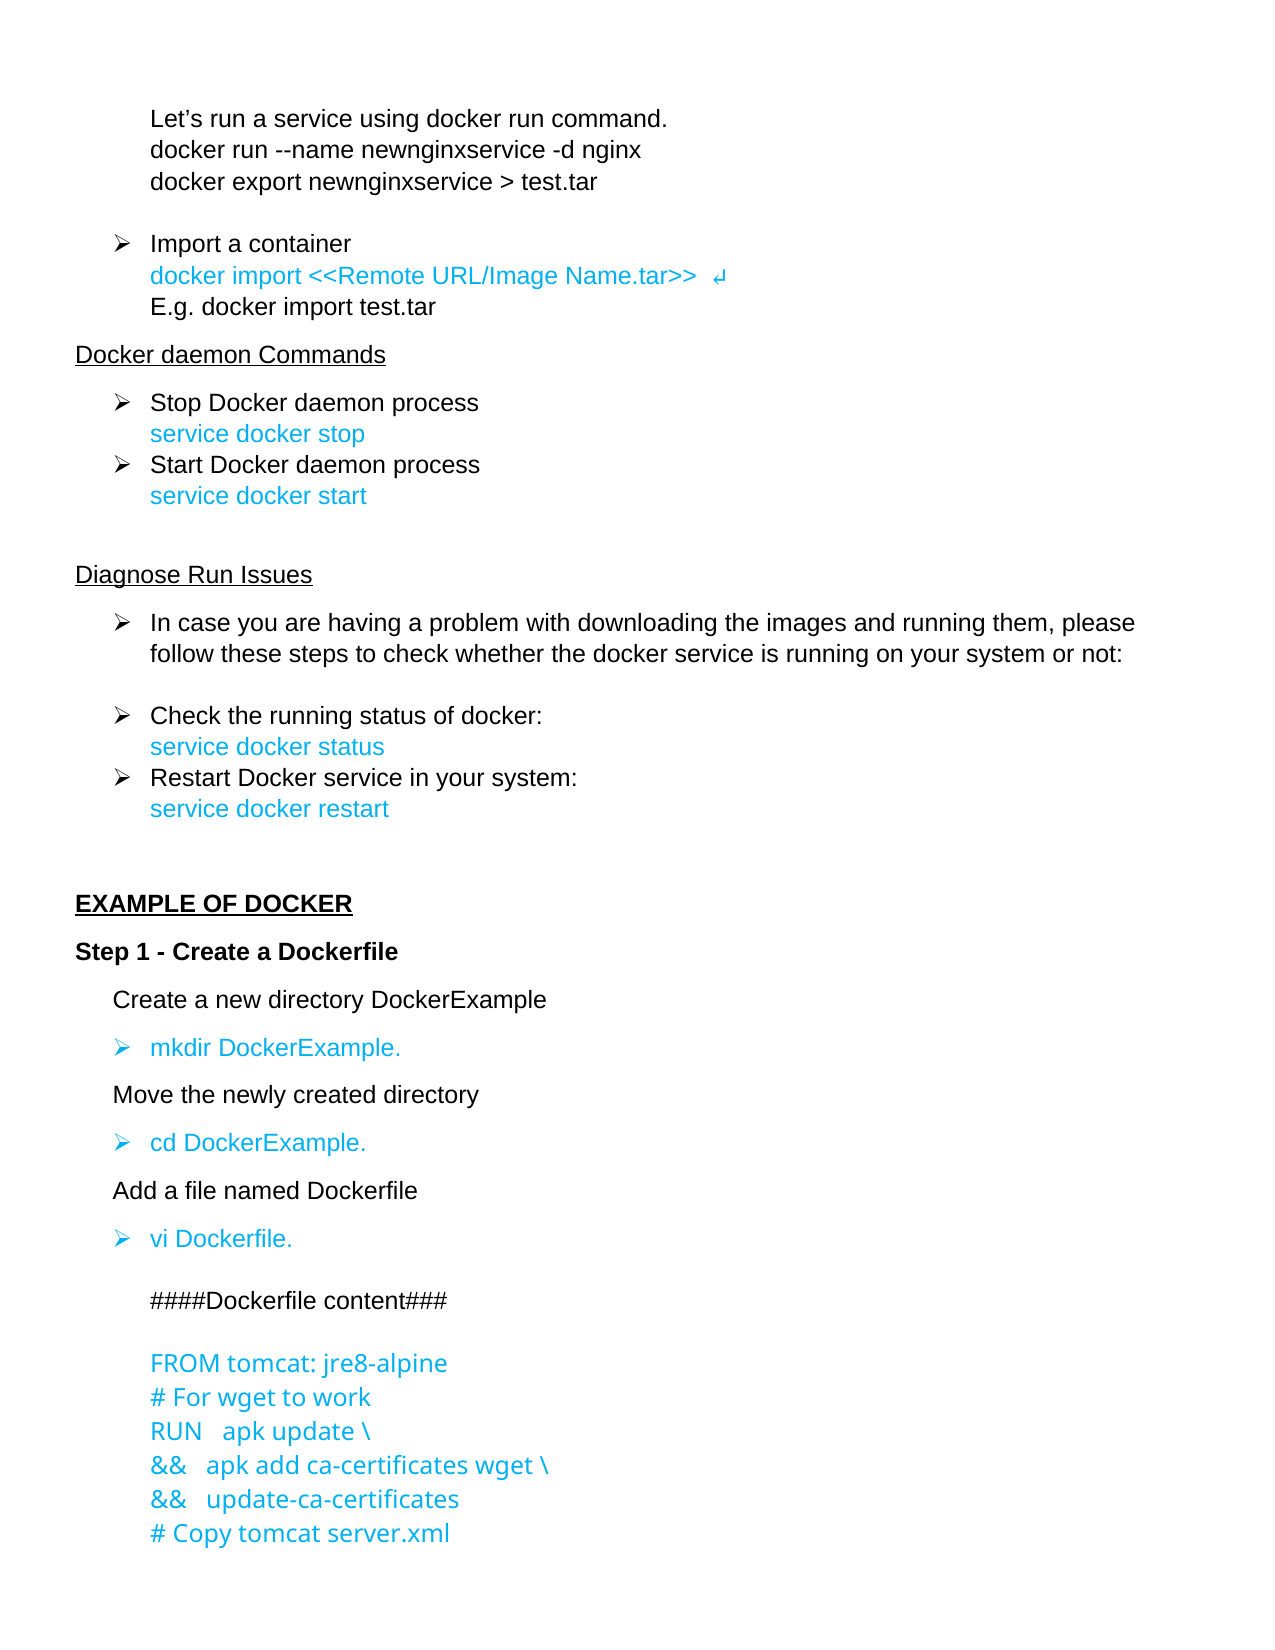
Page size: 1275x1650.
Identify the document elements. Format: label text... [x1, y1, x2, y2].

picture [114, 1133, 127, 1141]
list cd DockerExample. [112, 1128, 1200, 1157]
list && apk add ca-certificates wget \ [150, 1448, 1200, 1482]
text Diagnose Run Issues [75, 560, 1200, 588]
list docker export newnginxservice > test.tar [150, 167, 1200, 195]
text Move the newly created directory [75, 1080, 1200, 1109]
picture [114, 1229, 127, 1237]
list && update-ca-certificates [150, 1482, 1200, 1516]
text Create a new directory DockerExample [75, 985, 1200, 1014]
text Step 1 - Create a Dockerfile [75, 937, 1200, 966]
list # For wget to work [150, 1380, 1200, 1414]
picture [114, 1038, 127, 1046]
text Docker daemon Commands [75, 340, 1200, 369]
list RUN apk update \ [150, 1414, 1200, 1448]
list mkdir DockerExample. [112, 1033, 1200, 1061]
list Restart Docker service in your system: [112, 763, 1200, 792]
text EXAMPLE OF DOCKER [75, 889, 1200, 918]
list FROM tomcat: jre8-alpine [150, 1346, 1200, 1380]
list service docker start [150, 481, 1200, 510]
list service docker status [150, 732, 1200, 761]
list ####Dockerfile content### [150, 1286, 1200, 1314]
list # Copy tomcat server.xml [150, 1516, 1200, 1550]
list docker import <<Remote URL/Image Name.tar>> ↵ [150, 260, 1200, 290]
list service docker stop [150, 419, 1200, 448]
list vi Dockerfile. [112, 1224, 1200, 1252]
list Start Docker daemon process [112, 450, 1200, 479]
list Check the running status of docker: [112, 701, 1200, 729]
list E.g. docker import test.tar [150, 292, 1200, 321]
list Stop Docker daemon process [112, 388, 1200, 417]
list Import a container [112, 229, 1200, 257]
list In case you are having a problem with downloading the images and running them, please follow these steps to check whether the docker service is running on your system or not: [112, 607, 1200, 667]
list service docker restart [150, 794, 1200, 823]
text Add a file named Dockerfile [75, 1176, 1200, 1205]
list docker run --name newnginxservice -d nginx [150, 136, 1200, 164]
list Let’s run a service using docker run command. [150, 104, 1200, 133]
